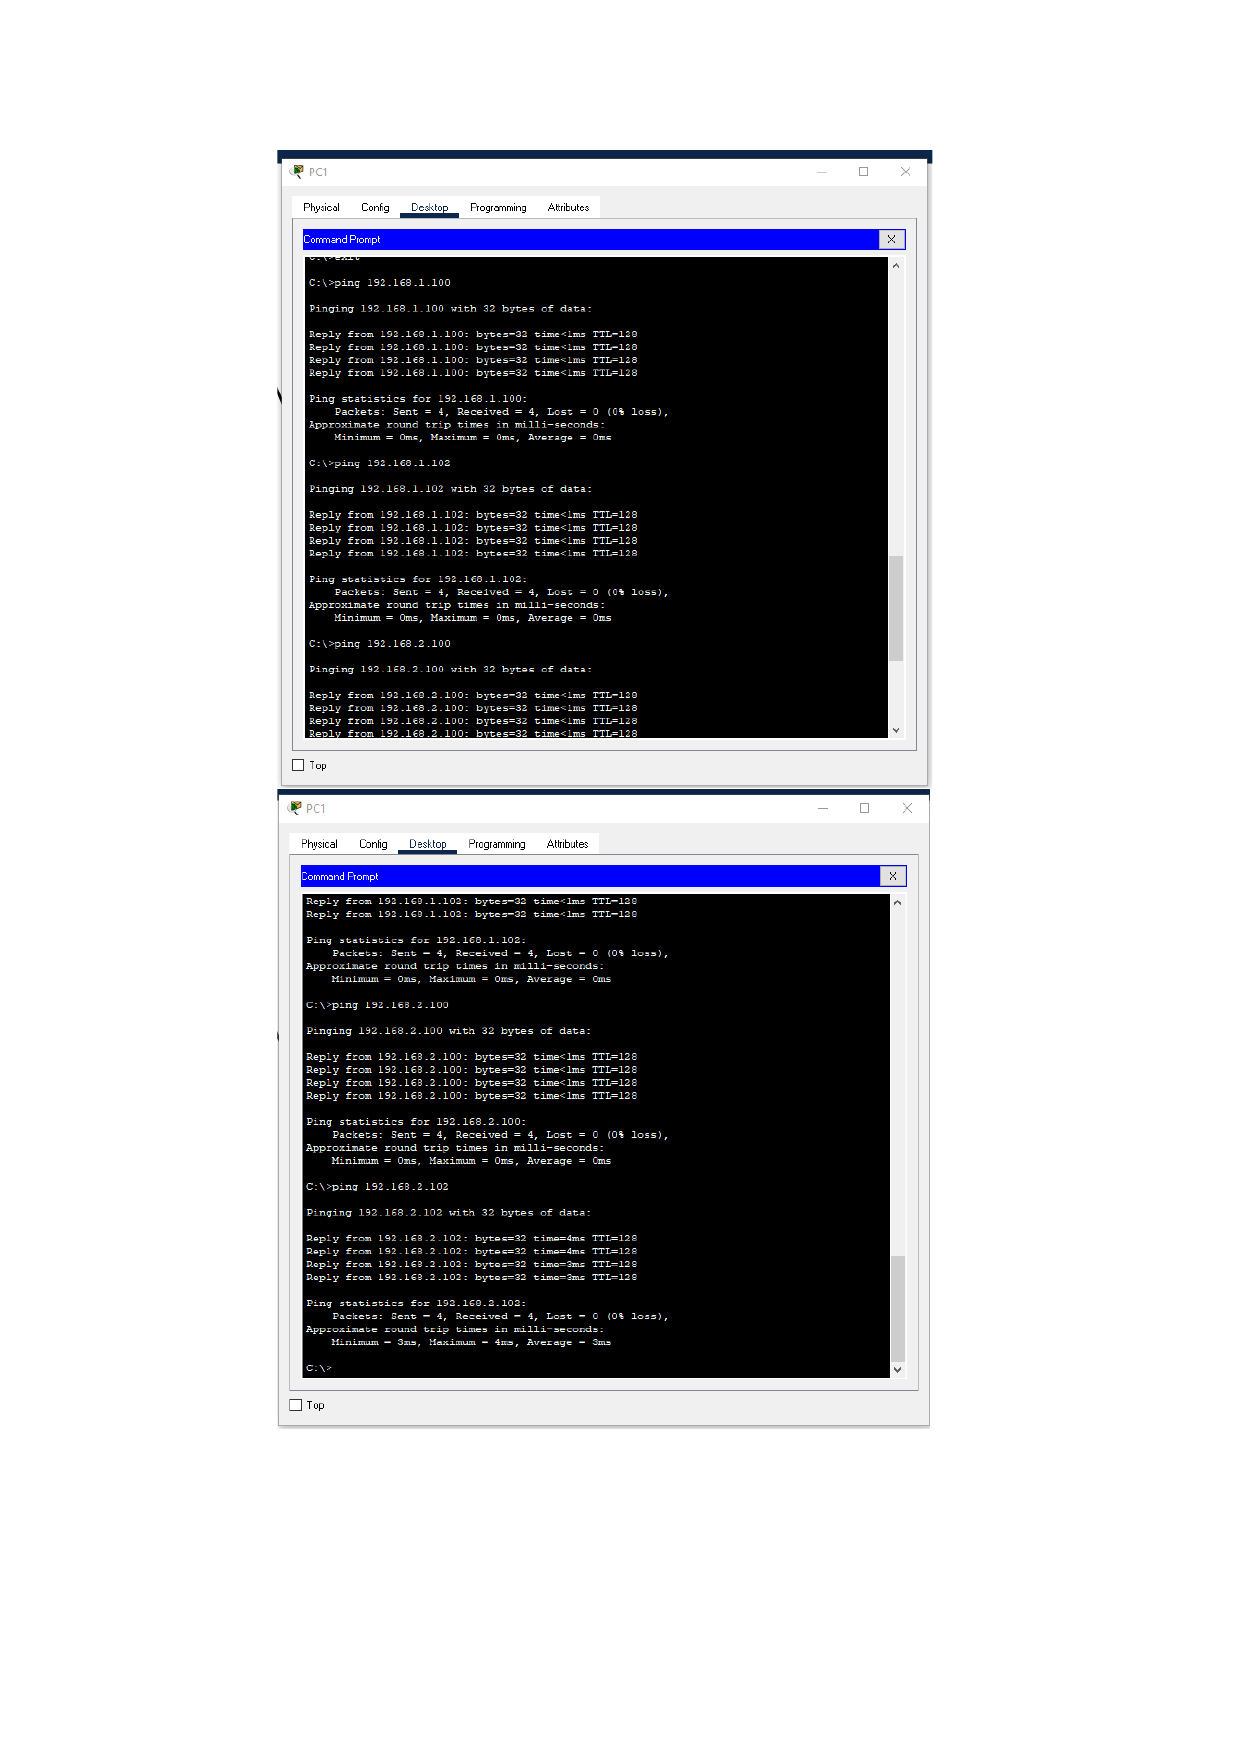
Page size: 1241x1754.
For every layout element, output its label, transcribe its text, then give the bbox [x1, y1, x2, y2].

list Resultate: [225, 150, 1090, 1429]
